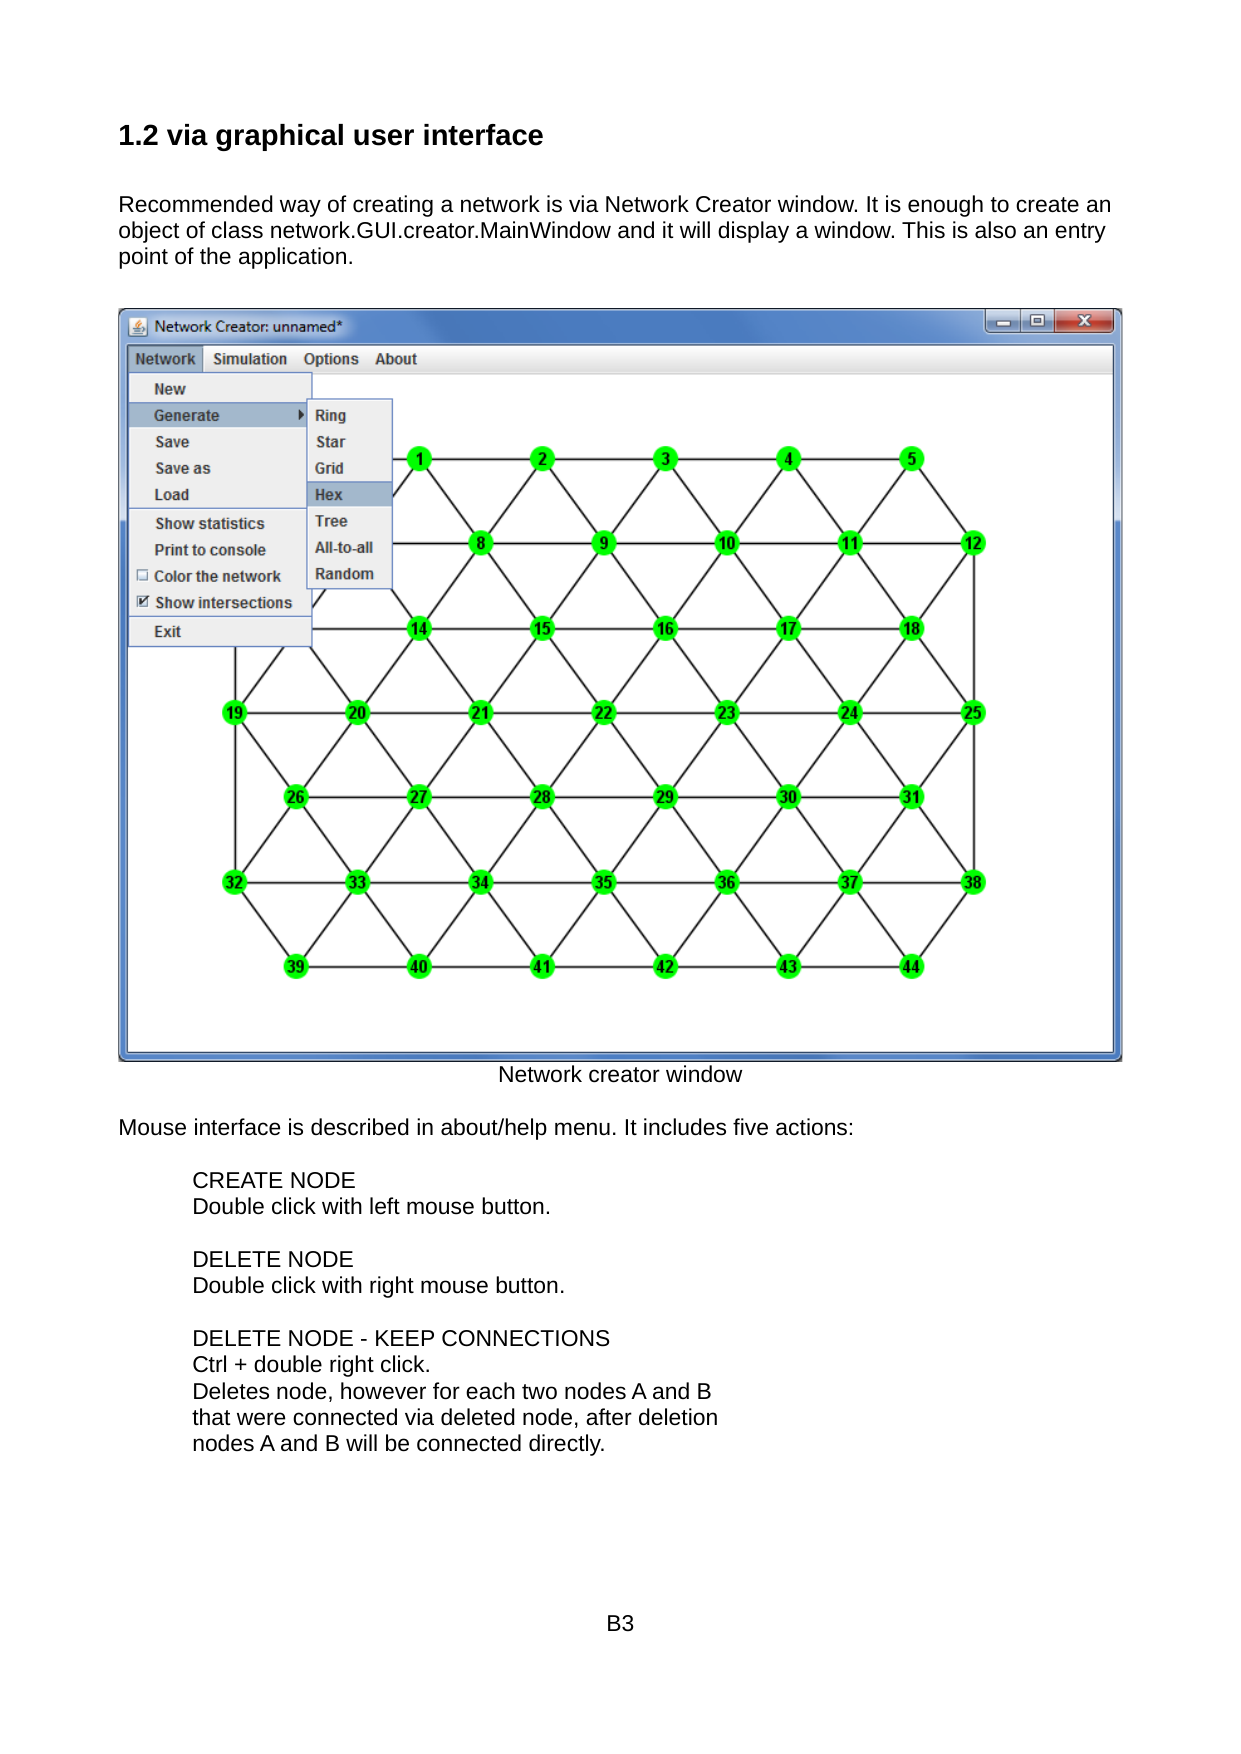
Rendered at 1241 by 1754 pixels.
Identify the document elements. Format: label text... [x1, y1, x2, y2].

text DELETE NODE [192, 1246, 1122, 1272]
text that were connected via deleted node, after deletion [192, 1404, 1122, 1430]
text CREATE NODE [192, 1167, 1122, 1193]
text Ctrl + double right click. [192, 1351, 1122, 1378]
subtitle 1.2 via graphical user interface [118, 118, 1122, 152]
text Double click with left mouse button. [192, 1193, 1122, 1219]
text Network creator window [118, 1062, 1122, 1088]
text Recommended way of creating a network is via Network Creator window. It is enough to create an object of class network.GUI.creator.MainWindow and it will display a window. This is also an entry point of the application. [118, 191, 1122, 269]
text Deletes node, however for each two nodes A and B [192, 1378, 1122, 1404]
text nodes A and B will be connected directly. [192, 1430, 1122, 1457]
text Double click with right mouse button. [192, 1272, 1122, 1299]
text Mouse interface is described in about/help menu. It includes five actions: [118, 1114, 1122, 1141]
text DELETE NODE - KEEP CONNECTIONS [192, 1325, 1122, 1351]
picture [118, 308, 1123, 1062]
